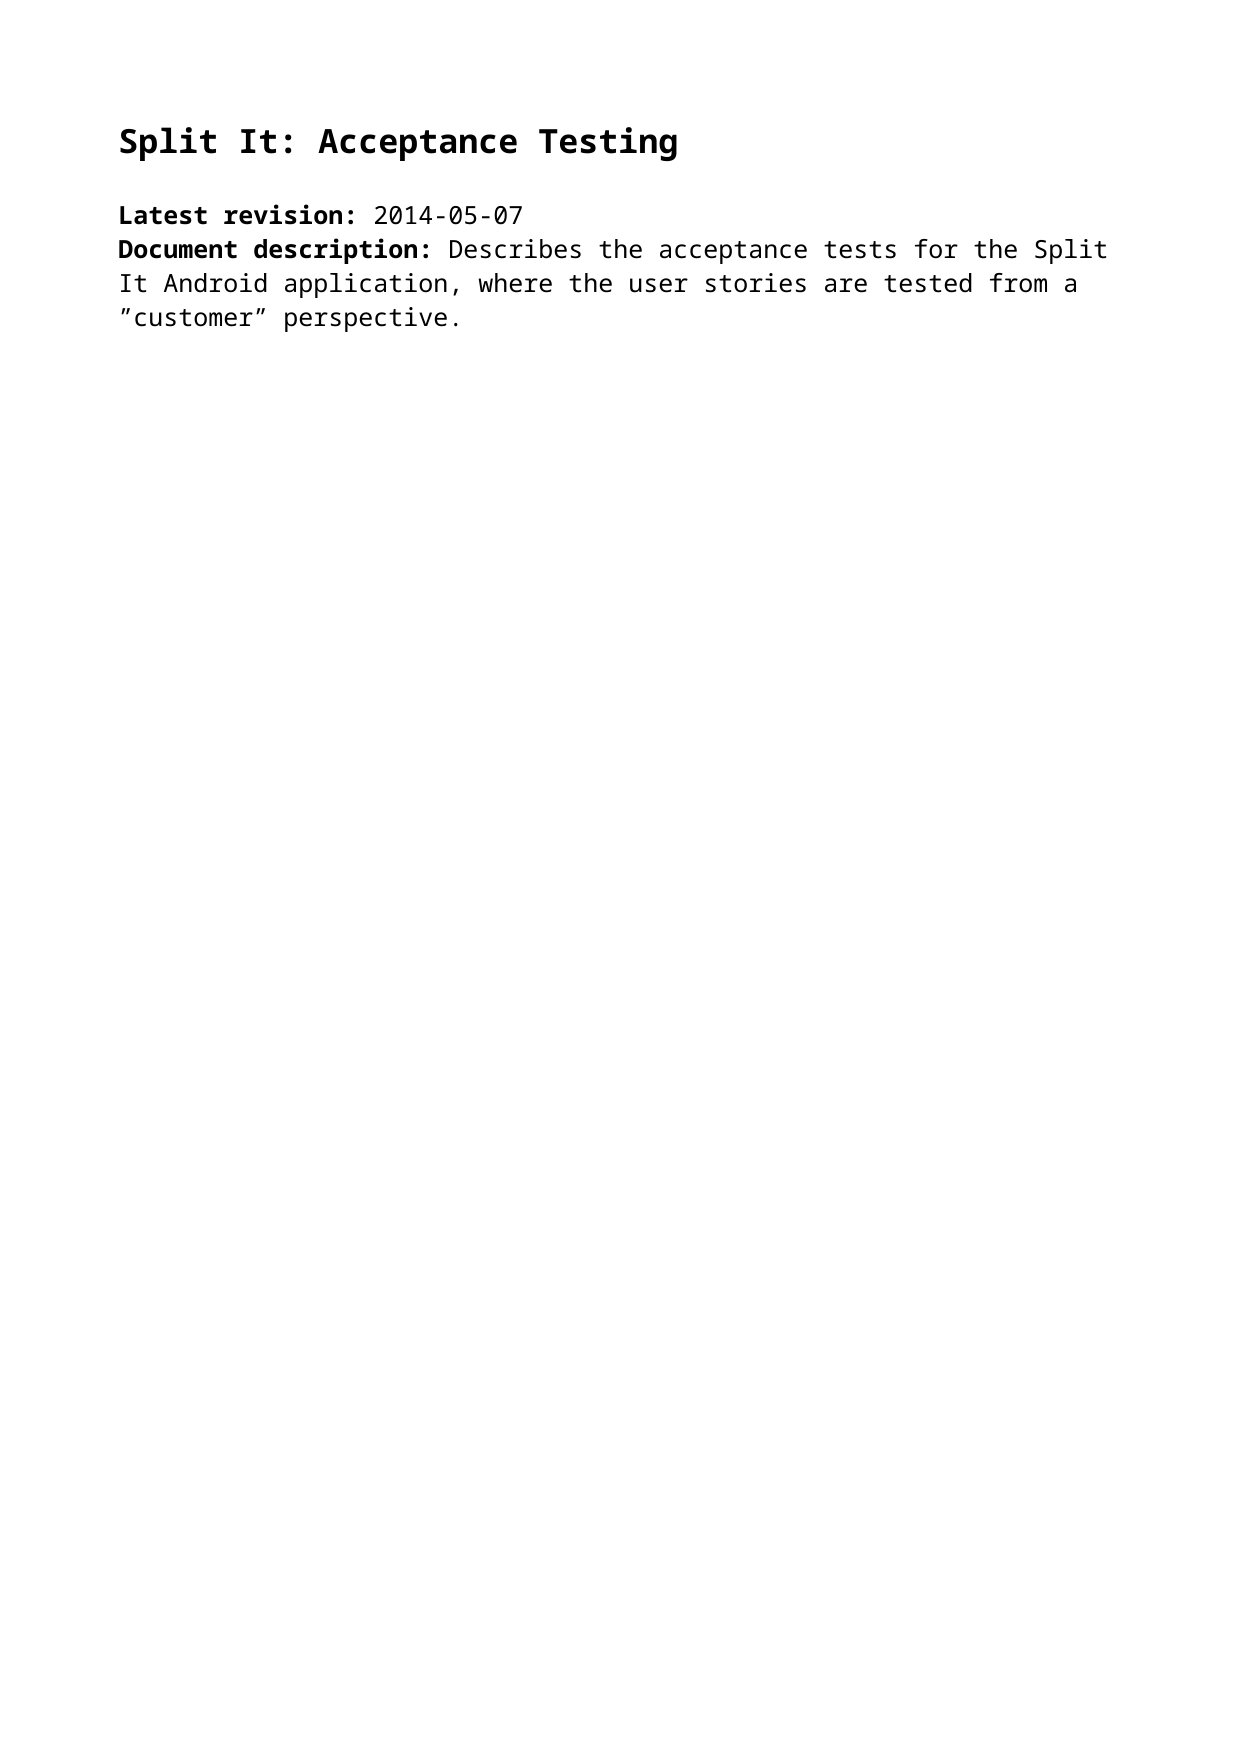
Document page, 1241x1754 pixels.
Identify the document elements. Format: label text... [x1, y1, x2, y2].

text Split It: Acceptance Testing [118, 118, 1122, 163]
text Document description: Describes the acceptance tests for the Split It Android application, where the user stories are tested from a ”customer” perspective. [118, 232, 1122, 334]
text Latest revision: 2014-05-07 [118, 198, 1122, 232]
